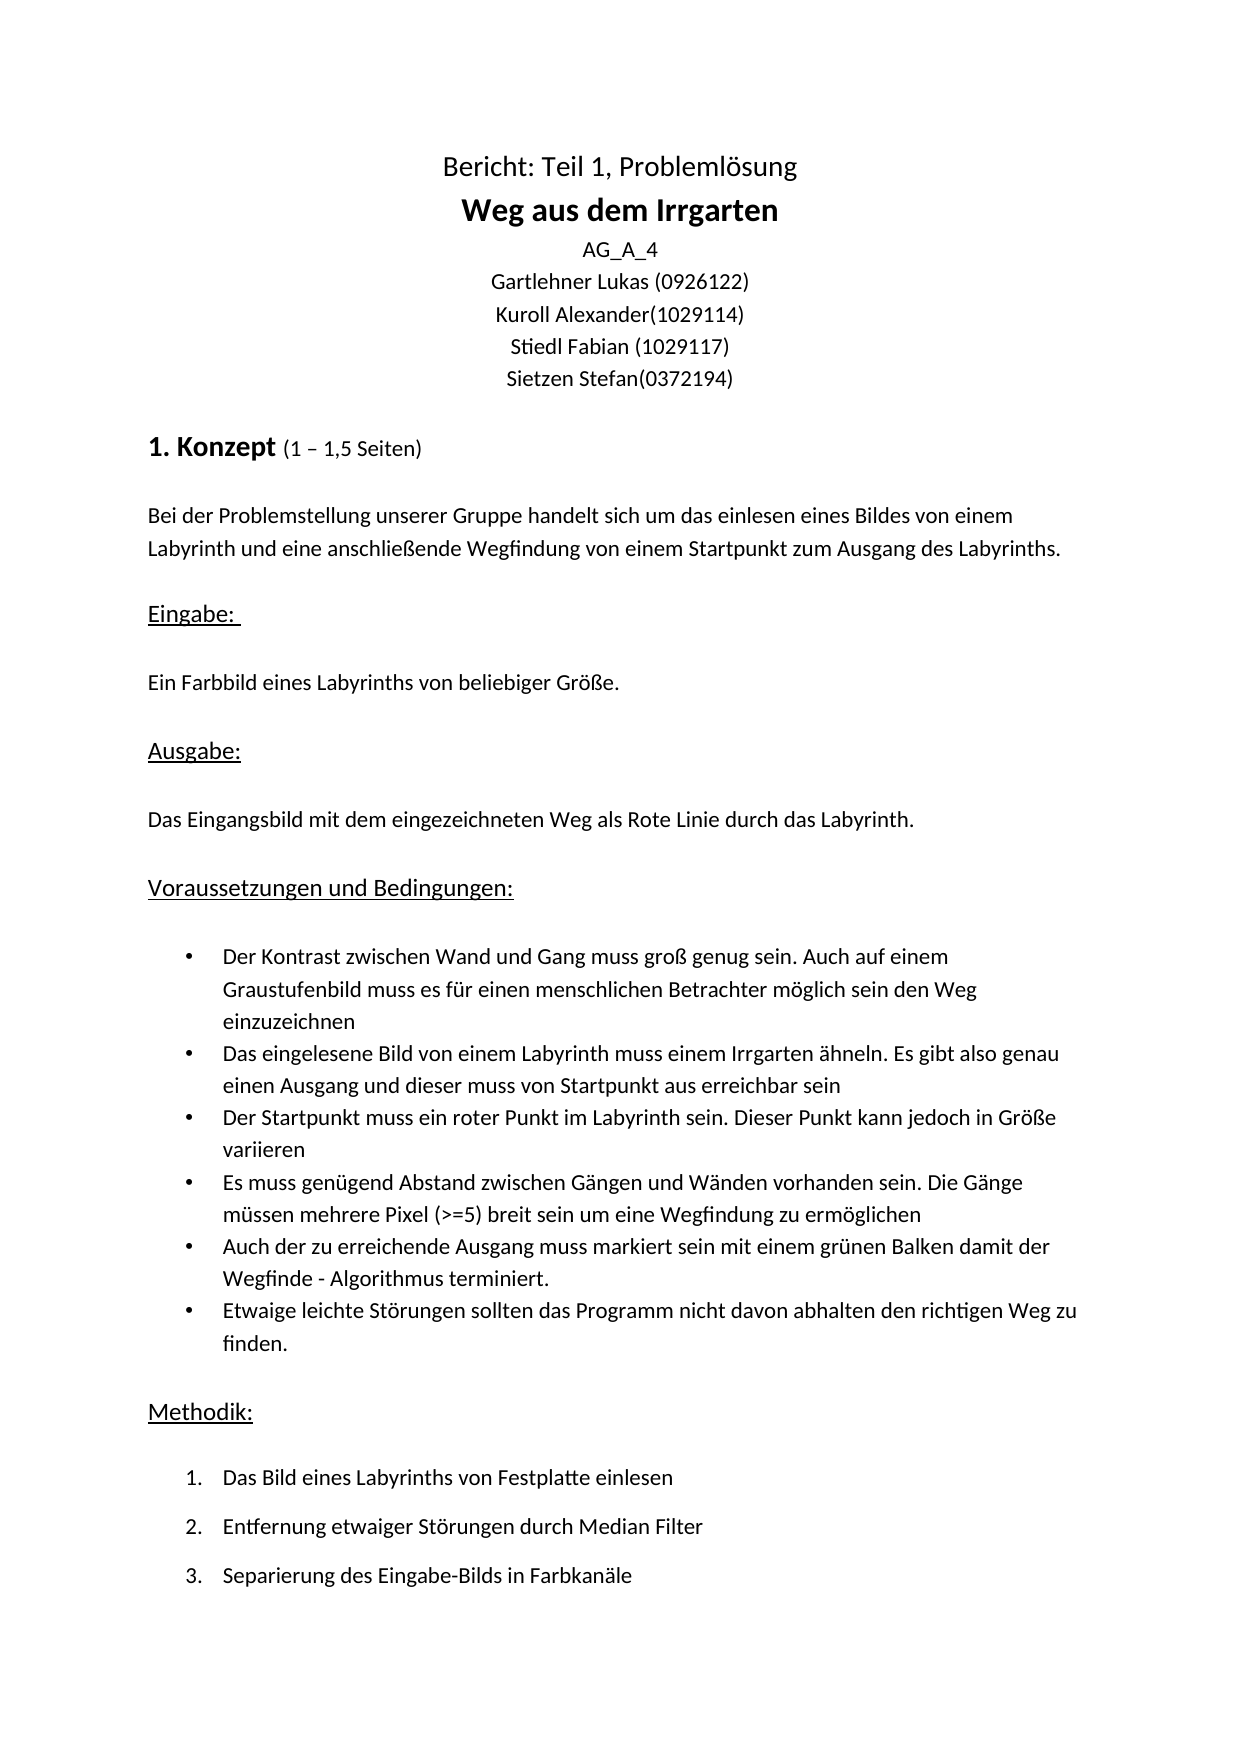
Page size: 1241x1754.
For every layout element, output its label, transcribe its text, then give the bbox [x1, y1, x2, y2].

text 1. Konzept (1 – 1,5 Seiten) [148, 428, 1093, 464]
text Ausgabe: [148, 735, 1093, 766]
text Kuroll Alexander(1029114) [148, 300, 1093, 328]
list Separierung des Eingabe-Bilds in Farbkanäle [185, 1561, 1093, 1589]
text Sietzen Stefan(0372194) [148, 364, 1093, 392]
list Etwaige leichte Störungen sollten das Programm nicht davon abhalten den richtigen Weg zu finden. [185, 1297, 1093, 1357]
list Auch der zu erreichende Ausgang muss markiert sein mit einem grünen Balken damit der Wegfinde - Algorithmus terminiert. [185, 1232, 1093, 1292]
text Das Eingangsbild mit dem eingezeichneten Weg als Rote Linie durch das Labyrinth. [148, 805, 1093, 833]
list Entfernung etwaiger Störungen durch Median Filter [185, 1512, 1093, 1540]
text Stiedl Fabian (1029117) [148, 332, 1093, 360]
text Gartlehner Lukas (0926122) [148, 267, 1093, 296]
text Bei der Problemstellung unserer Gruppe handelt sich um das einlesen eines Bildes von einem Labyrinth und eine anschließende Wegfindung von einem Startpunkt zum Ausgang des Labyrinths. [148, 502, 1093, 562]
text Ein Farbbild eines Labyrinths von beliebiger Größe. [148, 668, 1093, 696]
list Der Kontrast zwischen Wand und Gang muss groß genug sein. Auch auf einem Graustufenbild muss es für einen menschlichen Betrachter möglich sein den Weg einzuzeichnen [185, 942, 1093, 1035]
text Eingabe: [148, 598, 1093, 629]
text Voraussetzungen und Bedingungen: [148, 872, 1093, 903]
text AG_A_4 [148, 235, 1093, 263]
text Bericht: Teil 1, Problemlösung [148, 148, 1093, 183]
text Methodik: [148, 1396, 1093, 1426]
list Der Startpunkt muss ein roter Punkt im Labyrinth sein. Dieser Punkt kann jedoch in Größe variieren [185, 1103, 1093, 1164]
list Es muss genügend Abstand zwischen Gängen und Wänden vorhanden sein. Die Gänge müssen mehrere Pixel (>=5) breit sein um eine Wegfindung zu ermöglichen [185, 1168, 1093, 1228]
text Weg aus dem Irrgarten [148, 188, 1093, 229]
list Das eingelesene Bild von einem Labyrinth muss einem Irrgarten ähneln. Es gibt also genau einen Ausgang und dieser muss von Startpunkt aus erreichbar sein [185, 1039, 1093, 1099]
list Das Bild eines Labyrinths von Festplatte einlesen [185, 1463, 1093, 1491]
